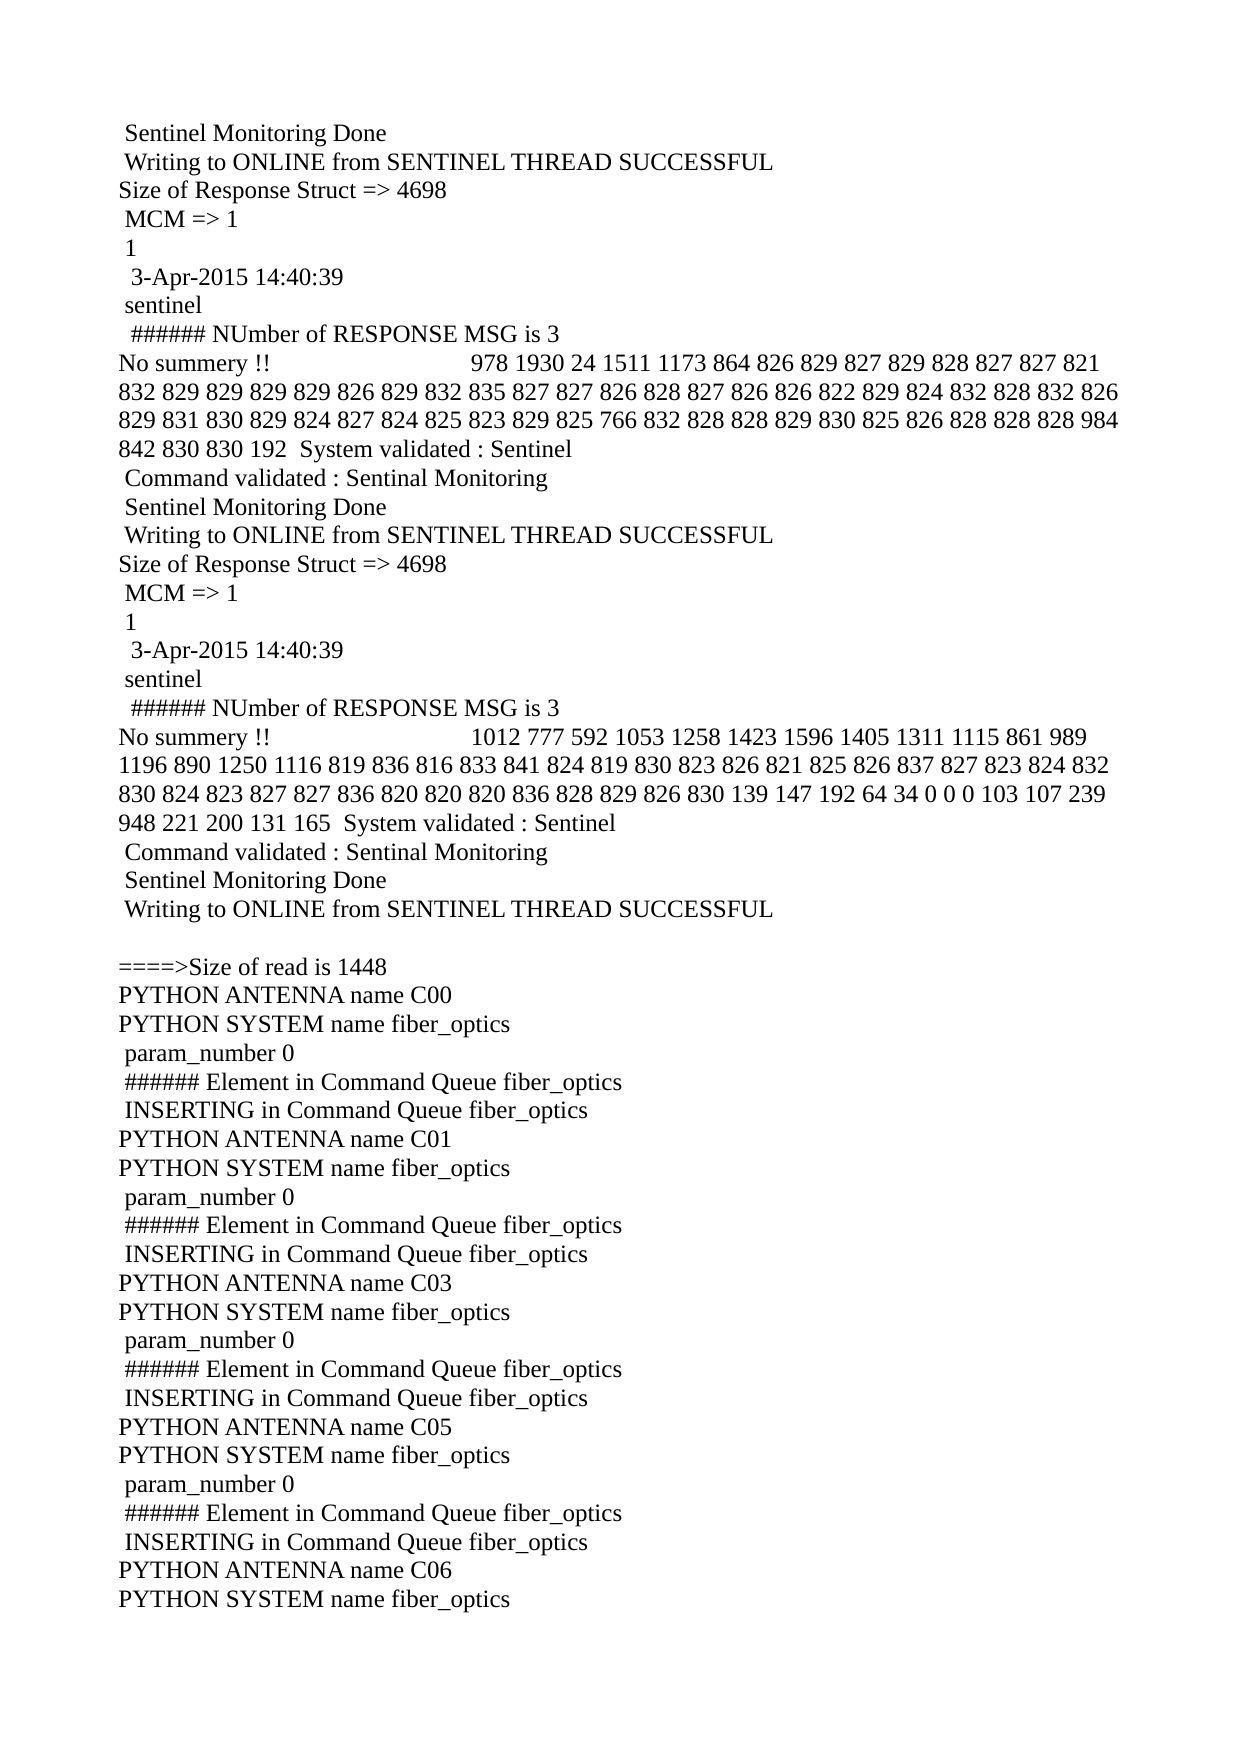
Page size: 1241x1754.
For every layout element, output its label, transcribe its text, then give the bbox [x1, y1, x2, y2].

text Command validated : Sentinal Monitoring [118, 463, 1122, 492]
text 3-Apr-2015 14:40:39 [118, 636, 1122, 664]
text No summery !! 978 1930 24 1511 1173 864 826 829 827 829 828 827 827 821 832 829 829 829 829 826 829 832 835 827 827 826 828 827 826 826 822 829 824 832 828 832 826 829 831 830 829 824 827 824 825 823 829 825 766 832 828 828 829 830 825 826 828 828 828 984 842 830 830 192 System validated : Sentinel [118, 348, 1122, 463]
text MCM => 1 [118, 204, 1122, 233]
text PYTHON ANTENNA name C03 [118, 1268, 1122, 1297]
text 1 [118, 607, 1122, 636]
text ###### Element in Command Queue fiber_optics [118, 1067, 1122, 1096]
text Sentinel Monitoring Done [118, 492, 1122, 521]
text ###### NUmber of RESPONSE MSG is 3 [118, 319, 1122, 348]
text INSERTING in Command Queue fiber_optics [118, 1239, 1122, 1268]
text PYTHON SYSTEM name fiber_optics [118, 1153, 1122, 1182]
text No summery !! 1012 777 592 1053 1258 1423 1596 1405 1311 1115 861 989 1196 890 1250 1116 819 836 816 833 841 824 819 830 823 826 821 825 826 837 827 823 824 832 830 824 823 827 827 836 820 820 820 836 828 829 826 830 139 147 192 64 34 0 0 0 103 107 239 948 221 200 131 165 System validated : Sentinel [118, 722, 1122, 837]
text PYTHON ANTENNA name C00 [118, 981, 1122, 1009]
text 3-Apr-2015 14:40:39 [118, 262, 1122, 291]
text PYTHON SYSTEM name fiber_optics [118, 1297, 1122, 1326]
text sentinel [118, 291, 1122, 319]
text Command validated : Sentinal Monitoring [118, 837, 1122, 866]
text param_number 0 [118, 1469, 1122, 1498]
text Writing to ONLINE from SENTINEL THREAD SUCCESSFUL [118, 147, 1122, 176]
text PYTHON ANTENNA name C01 [118, 1124, 1122, 1153]
text 1 [118, 233, 1122, 262]
text PYTHON SYSTEM name fiber_optics [118, 1441, 1122, 1469]
text param_number 0 [118, 1182, 1122, 1211]
text Sentinel Monitoring Done [118, 118, 1122, 147]
text ###### Element in Command Queue fiber_optics [118, 1354, 1122, 1383]
text Size of Response Struct => 4698 [118, 176, 1122, 204]
text param_number 0 [118, 1326, 1122, 1354]
text PYTHON SYSTEM name fiber_optics [118, 1584, 1122, 1613]
text Size of Response Struct => 4698 [118, 549, 1122, 578]
text PYTHON SYSTEM name fiber_optics [118, 1009, 1122, 1038]
text MCM => 1 [118, 578, 1122, 607]
text PYTHON ANTENNA name C05 [118, 1412, 1122, 1441]
text sentinel [118, 664, 1122, 693]
text Writing to ONLINE from SENTINEL THREAD SUCCESSFUL [118, 521, 1122, 549]
text INSERTING in Command Queue fiber_optics [118, 1096, 1122, 1124]
text INSERTING in Command Queue fiber_optics [118, 1383, 1122, 1412]
text ###### Element in Command Queue fiber_optics [118, 1498, 1122, 1527]
text Sentinel Monitoring Done [118, 866, 1122, 894]
text ====>Size of read is 1448 [118, 952, 1122, 981]
text INSERTING in Command Queue fiber_optics [118, 1527, 1122, 1556]
text Writing to ONLINE from SENTINEL THREAD SUCCESSFUL [118, 894, 1122, 923]
text ###### NUmber of RESPONSE MSG is 3 [118, 693, 1122, 722]
text PYTHON ANTENNA name C06 [118, 1556, 1122, 1584]
text ###### Element in Command Queue fiber_optics [118, 1211, 1122, 1239]
text param_number 0 [118, 1038, 1122, 1067]
